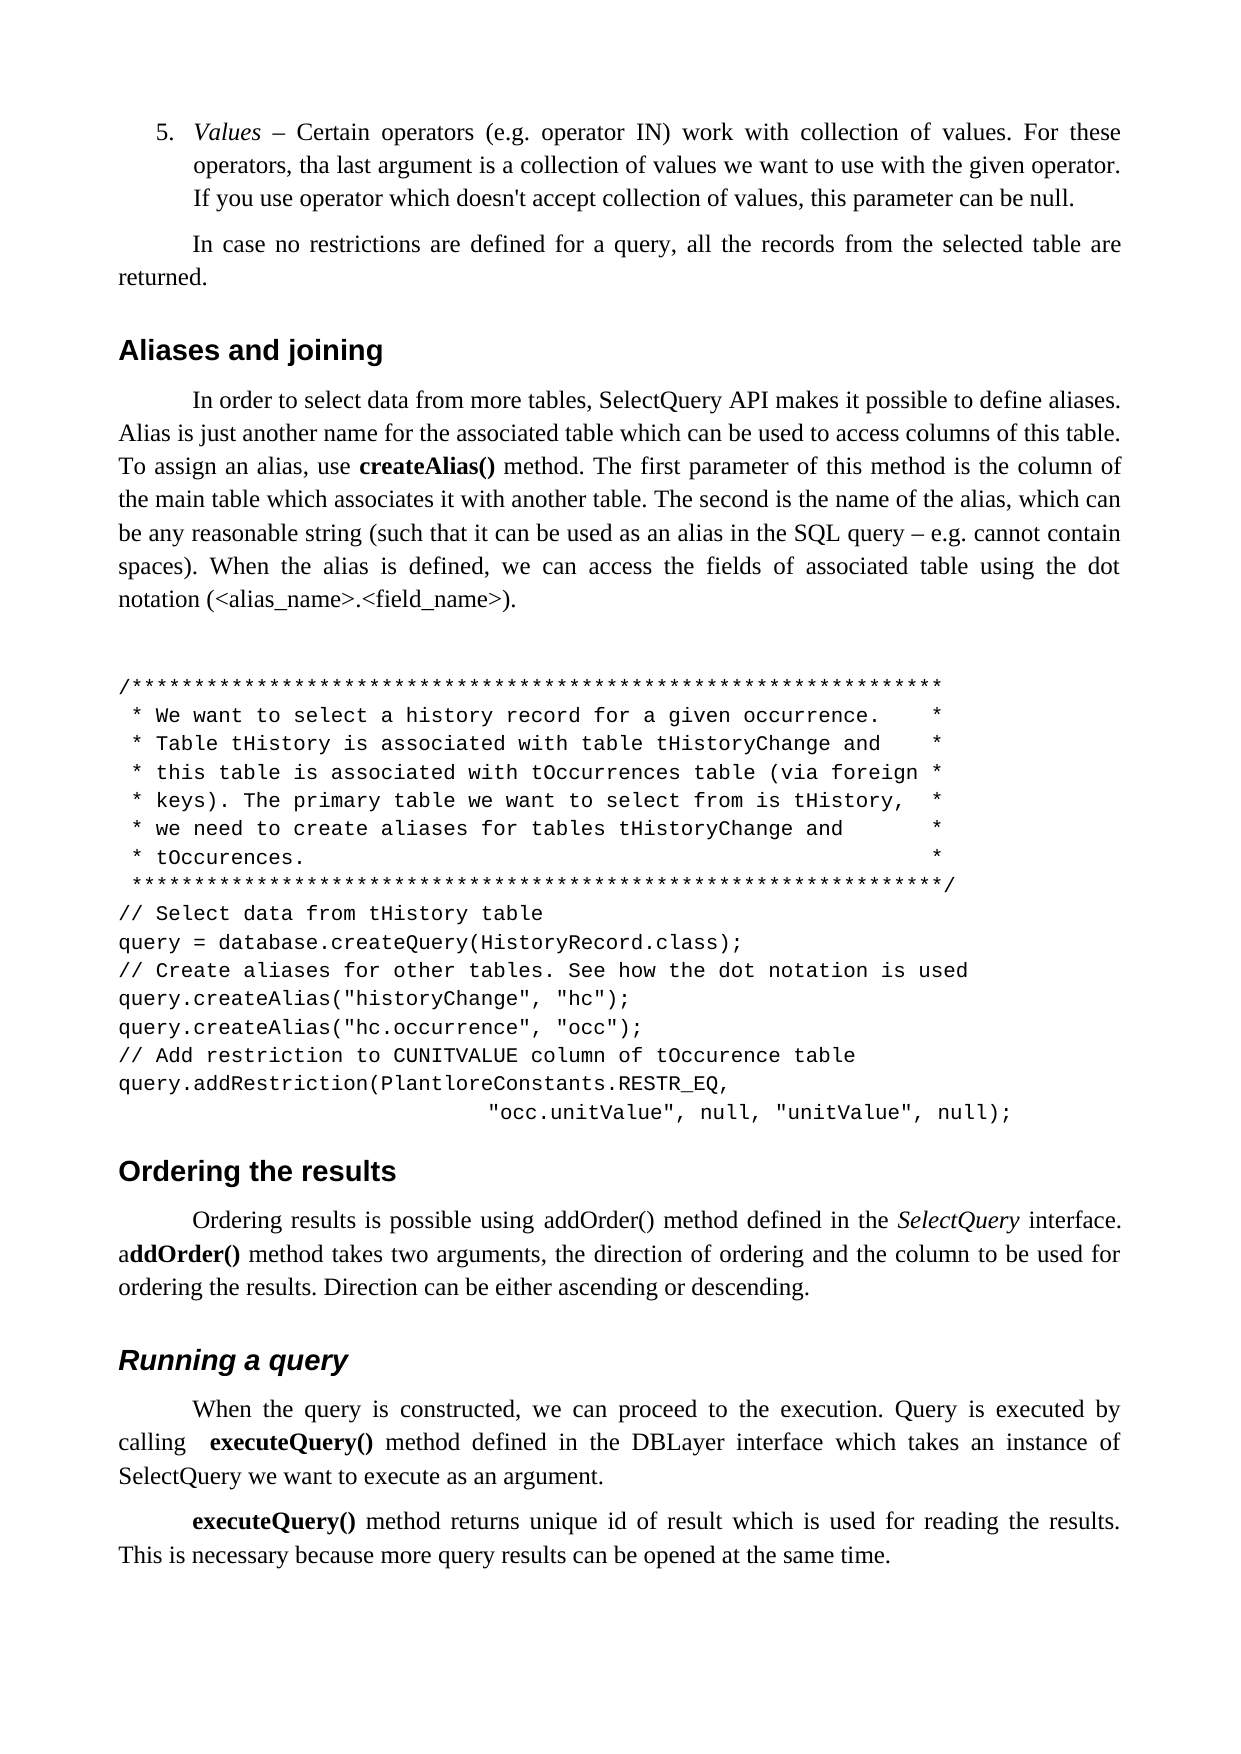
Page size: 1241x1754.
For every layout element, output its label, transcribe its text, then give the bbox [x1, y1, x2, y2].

text * Table tHistory is associated with table tHistoryChange and * [118, 733, 1122, 757]
text query.createAlias("historyChange", "hc"); [118, 988, 1122, 1012]
list Values – Certain operators (e.g. operator IN) work with collection of values. For these operators, tha last argument is a collection of values we want to use with the given operator. If you use operator which doesn't accept collection of values, this parameter can be null. [156, 118, 1122, 212]
text * this table is associated with tOccurrences table (via foreign * [118, 762, 1122, 785]
text In order to select data from more tables, SelectQuery API makes it possible to define aliases. Alias is just another name for the associated table which can be used to access columns of this table. To assign an alias, use createAlias() method. The first parameter of this method is the column of the main table which associates it with another table. The second is the name of the alias, which can be any reasonable string (such that it can be used as an alias in the SQL query – e.g. cannot contain spaces). When the alias is defined, we can access the fields of associated table using the dot notation (<alias_name>.<field_name>). [118, 386, 1122, 613]
text * keys). The primary table we want to select from is tHistory, * [118, 790, 1122, 814]
text Ordering results is possible using addOrder() method defined in the SelectQuery interface. addOrder() method takes two arguments, the direction of ordering and the column to be used for ordering the results. Direction can be either ascending or descending. [118, 1207, 1122, 1301]
subtitle Aliases and joining [118, 334, 1122, 367]
subtitle Ordering the results [118, 1155, 1122, 1188]
text /***************************************************************** [118, 677, 1122, 700]
text executeQuery() method returns unique id of result which is used for reading the results. This is necessary because more query results can be opened at the same time. [118, 1507, 1122, 1568]
subtitle Running a query [118, 1344, 1122, 1376]
text *****************************************************************/ [118, 875, 1122, 899]
text * tOccurences. * [118, 847, 1122, 870]
text // Select data from tHistory table [118, 903, 1122, 927]
text query = database.createQuery(HistoryRecord.class); [118, 932, 1122, 955]
text query.createAlias("hc.occurrence", "occ"); [118, 1017, 1122, 1040]
text * We want to select a history record for a given occurrence. * [118, 705, 1122, 729]
text "occ.unitValue", null, "unitValue", null); [118, 1102, 1122, 1125]
text // Create aliases for other tables. See how the dot notation is used [118, 960, 1122, 984]
text In case no restrictions are defined for a query, all the records from the selected table are returned. [118, 230, 1122, 291]
text // Add restriction to CUNITVALUE column of tOccurence table [118, 1045, 1122, 1069]
text * we need to create aliases for tables tHistoryChange and * [118, 818, 1122, 842]
text query.addRestriction(PlantloreConstants.RESTR_EQ, [118, 1073, 1122, 1097]
text When the query is constructed, we can proceed to the execution. Query is executed by calling executeQuery() method defined in the DBLayer interface which takes an instance of SelectQuery we want to execute as an argument. [118, 1395, 1122, 1489]
